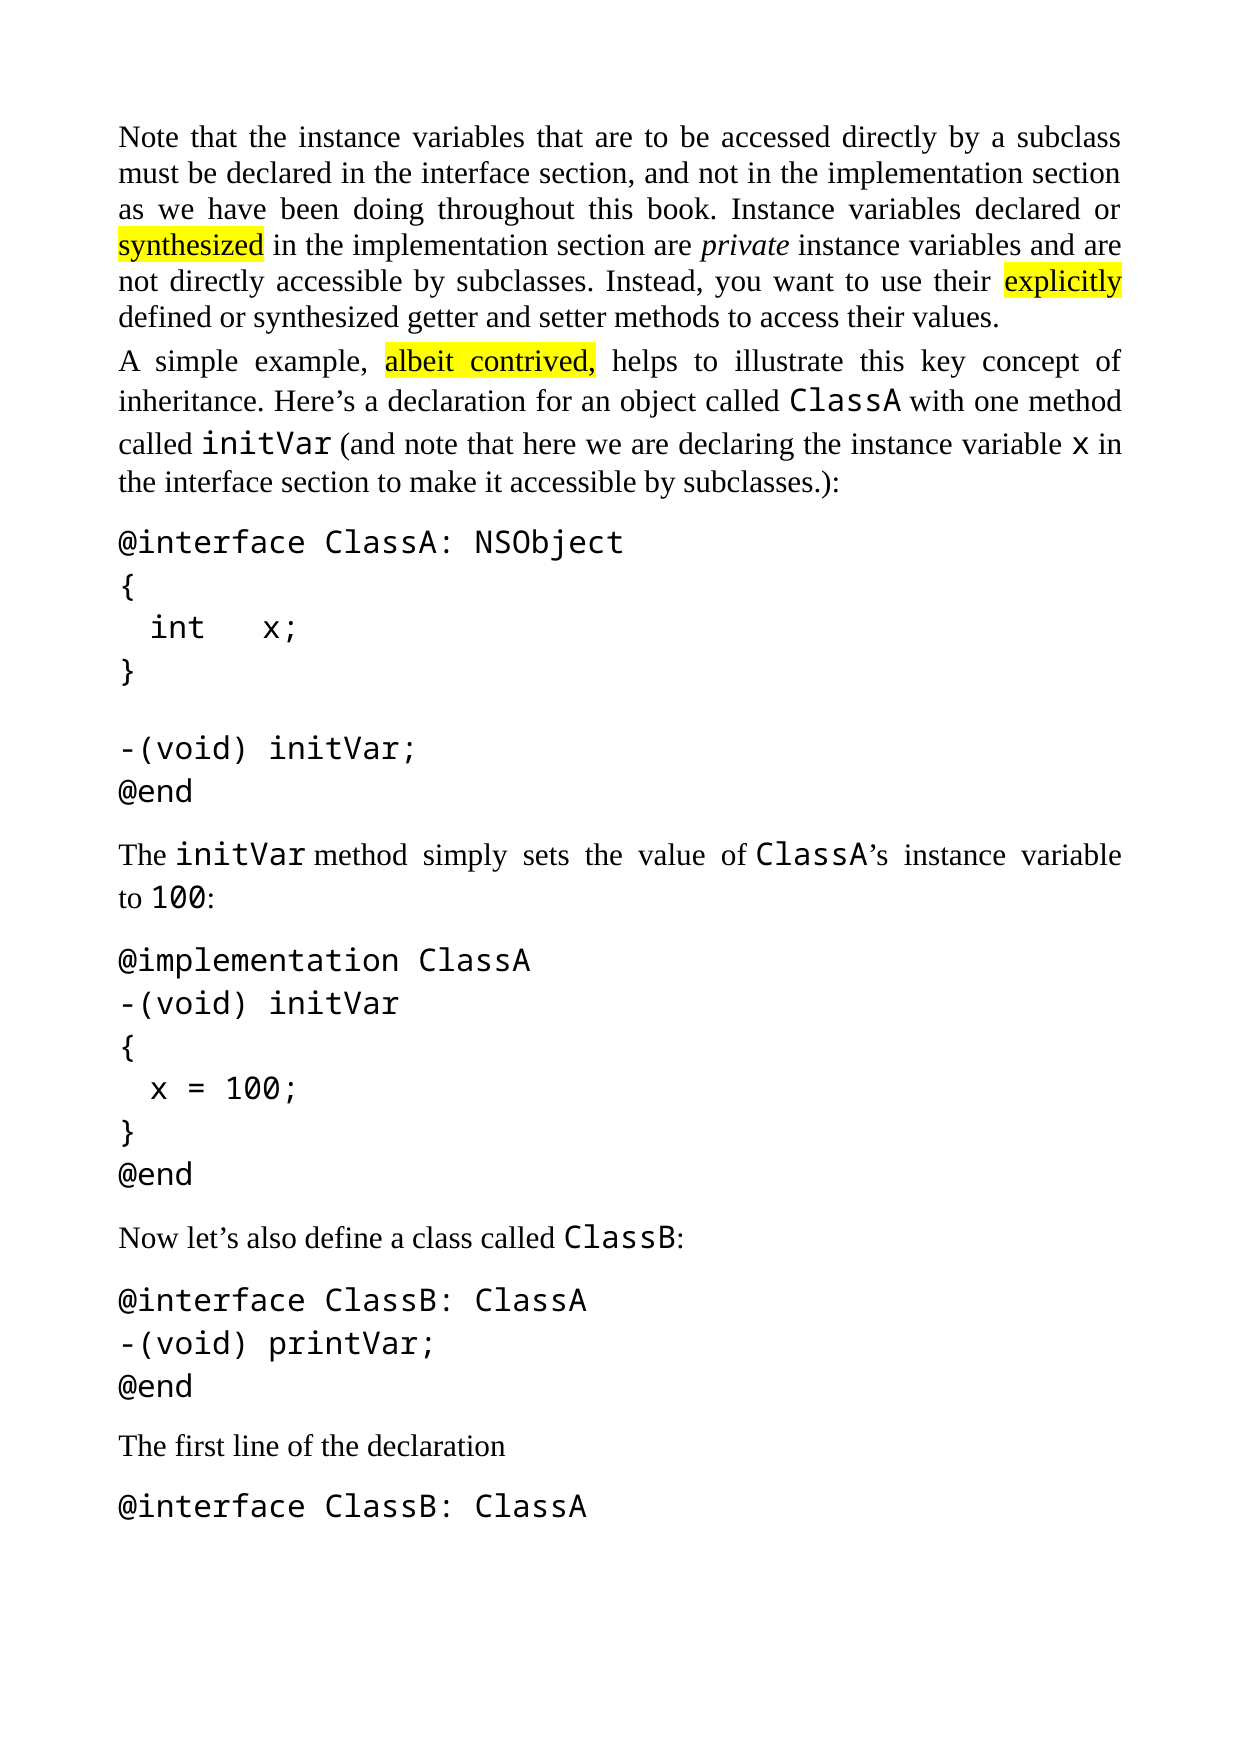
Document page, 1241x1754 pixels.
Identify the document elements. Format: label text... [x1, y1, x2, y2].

text @interface ClassA: NSObject { int x; } -(void) initVar; @end [118, 520, 1122, 812]
text Now let’s also define a class called ClassB: [118, 1215, 1122, 1257]
text @implementation ClassA -(void) initVar { x = 100; } @end [118, 938, 1122, 1194]
text Note that the instance variables that are to be accessed directly by a subclass must be declared in the interface section, and not in the implementation section as we have been doing throughout this book. Instance variables declared or synthesized in the implementation section are private instance variables and are not directly accessible by subclasses. Instead, you want to use their explicitly defined or synthesized getter and setter methods to access their values. [118, 118, 1122, 334]
text @interface ClassB: ClassA -(void) printVar; @end [118, 1278, 1122, 1406]
text A simple example, albeit contrived, helps to illustrate this key concept of inheritance. Here’s a declaration for an object called ClassA with one method called initVar (and note that here we are declaring the instance variable x in the interface section to make it accessible by subclasses.): [118, 342, 1122, 499]
text The initVar method simply sets the value of ClassA’s instance variable to 100: [118, 832, 1122, 918]
text The first line of the declaration [118, 1427, 1122, 1463]
text @interface ClassB: ClassA [118, 1484, 1122, 1526]
